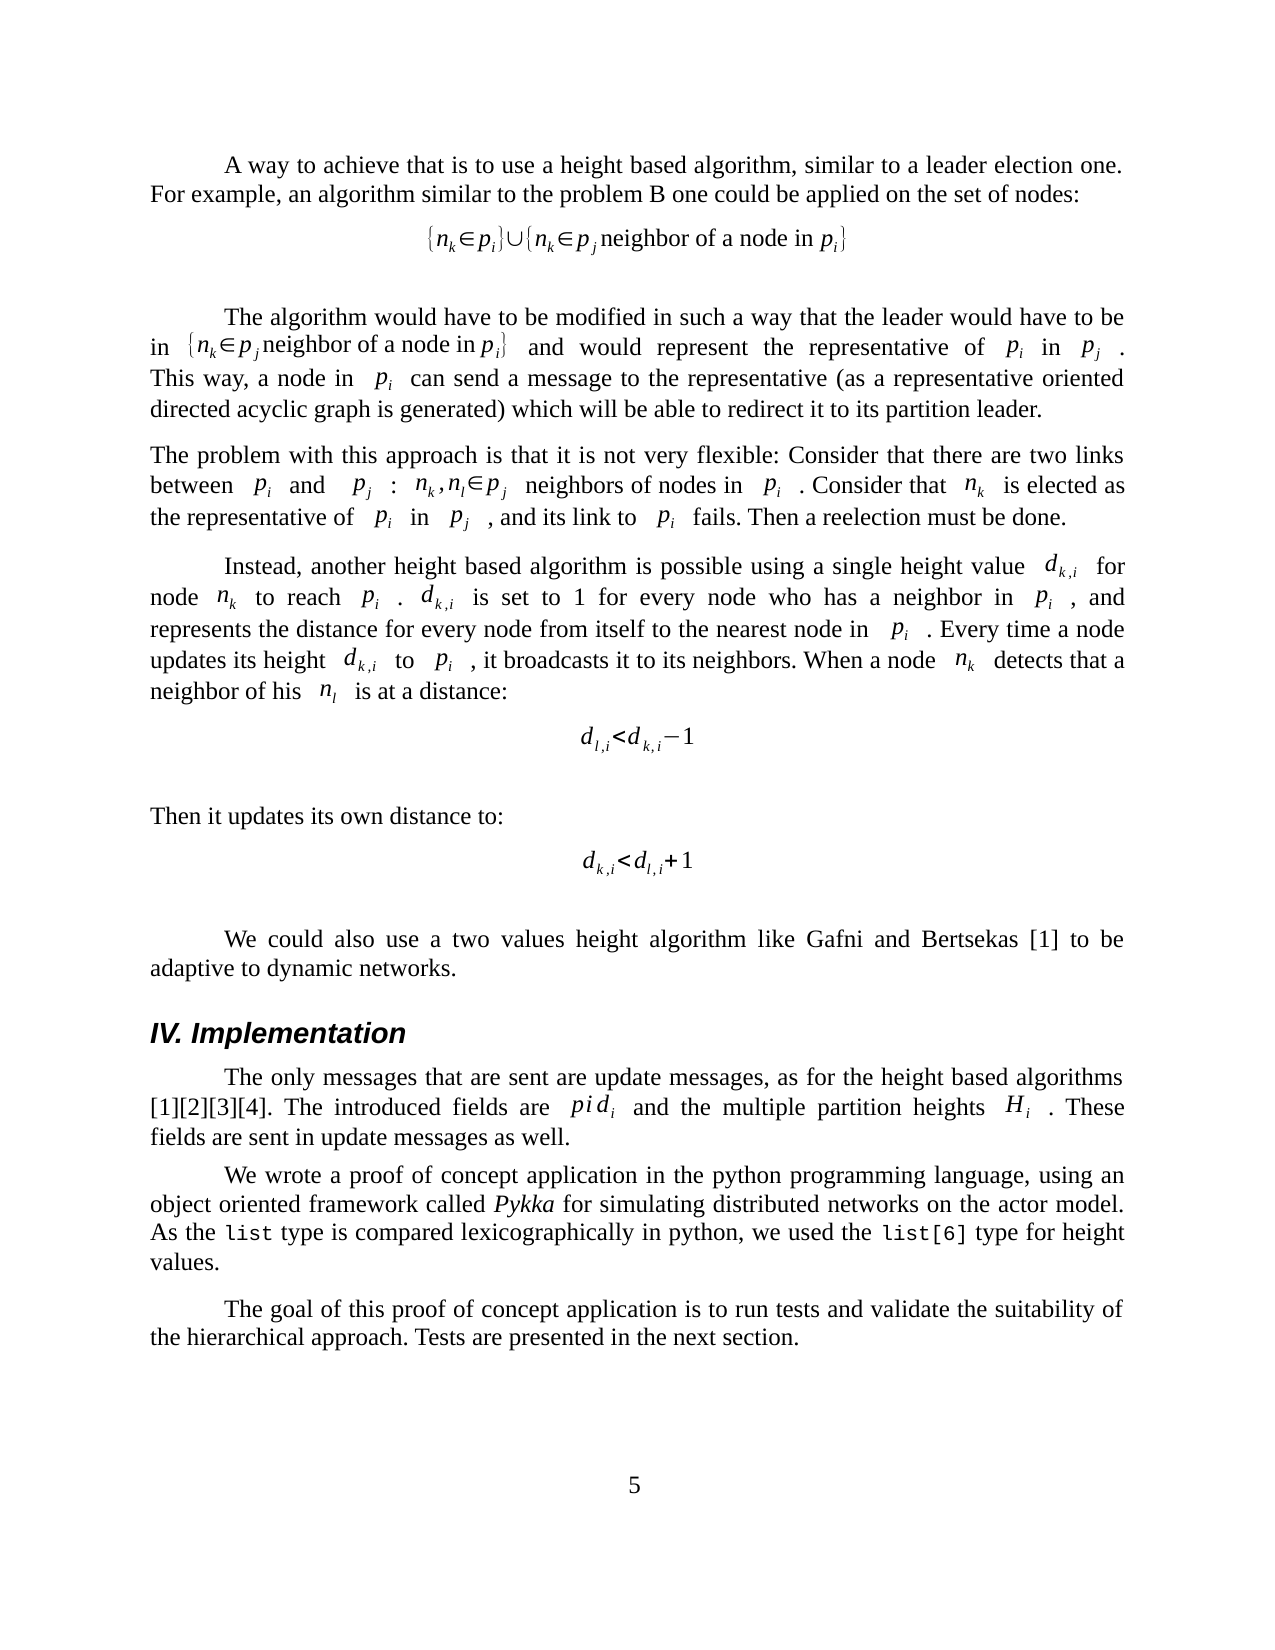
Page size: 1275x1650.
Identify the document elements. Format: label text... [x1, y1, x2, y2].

text A way to achieve that is to use a height based algorithm, similar to a leader election one. For example, an algorithm similar to the problem B one could be applied on the set of nodes: [150, 150, 1125, 207]
text The goal of this proof of concept application is to run tests and validate the suitability of the hierarchical approach. Tests are presented in the next section. [150, 1294, 1125, 1351]
text Instead, another height based algorithm is possible using a single height valuefor nodeto reach.is set to 1 for every node who has a neighbor in, and represents the distance for every node from itself to the nearest node in. Every time a node updates its heightto, it broadcasts it to its neighbors. When a nodedetects that a neighbor of hisis at a distance: [150, 550, 1125, 706]
text The problem with this approach is that it is not very flexible: Consider that there are two links betweenand :neighbors of nodes in. Consider thatis elected as the representative ofin, and its link tofails. Then a reelection must be done. [150, 440, 1125, 532]
text We wrote a proof of concept application in the python programming language, using an object oriented framework called Pykka for simulating distributed networks on the actor model. As the list type is compared lexicographically in python, we used the list[6] type for height values. [150, 1160, 1125, 1276]
text We could also use a two values height algorithm like Gafni and Bertsekas [1] to be adaptive to dynamic networks. [150, 924, 1125, 982]
text The algorithm would have to be modified in such a way that the leader would have to be inand would represent the representative ofin. This way, a node incan send a message to the representative (as a representative oriented directed acyclic graph is generated) which will be able to redirect it to its partition leader. [150, 302, 1125, 422]
text The only messages that are sent are update messages, as for the height based algorithms [1][2][3][4]. The introduced fields areand the multiple partition heights. These fields are sent in update messages as well. [150, 1062, 1125, 1151]
subtitle IV. Implementation [150, 1016, 1125, 1049]
text Then it updates its own distance to: [150, 801, 1125, 830]
